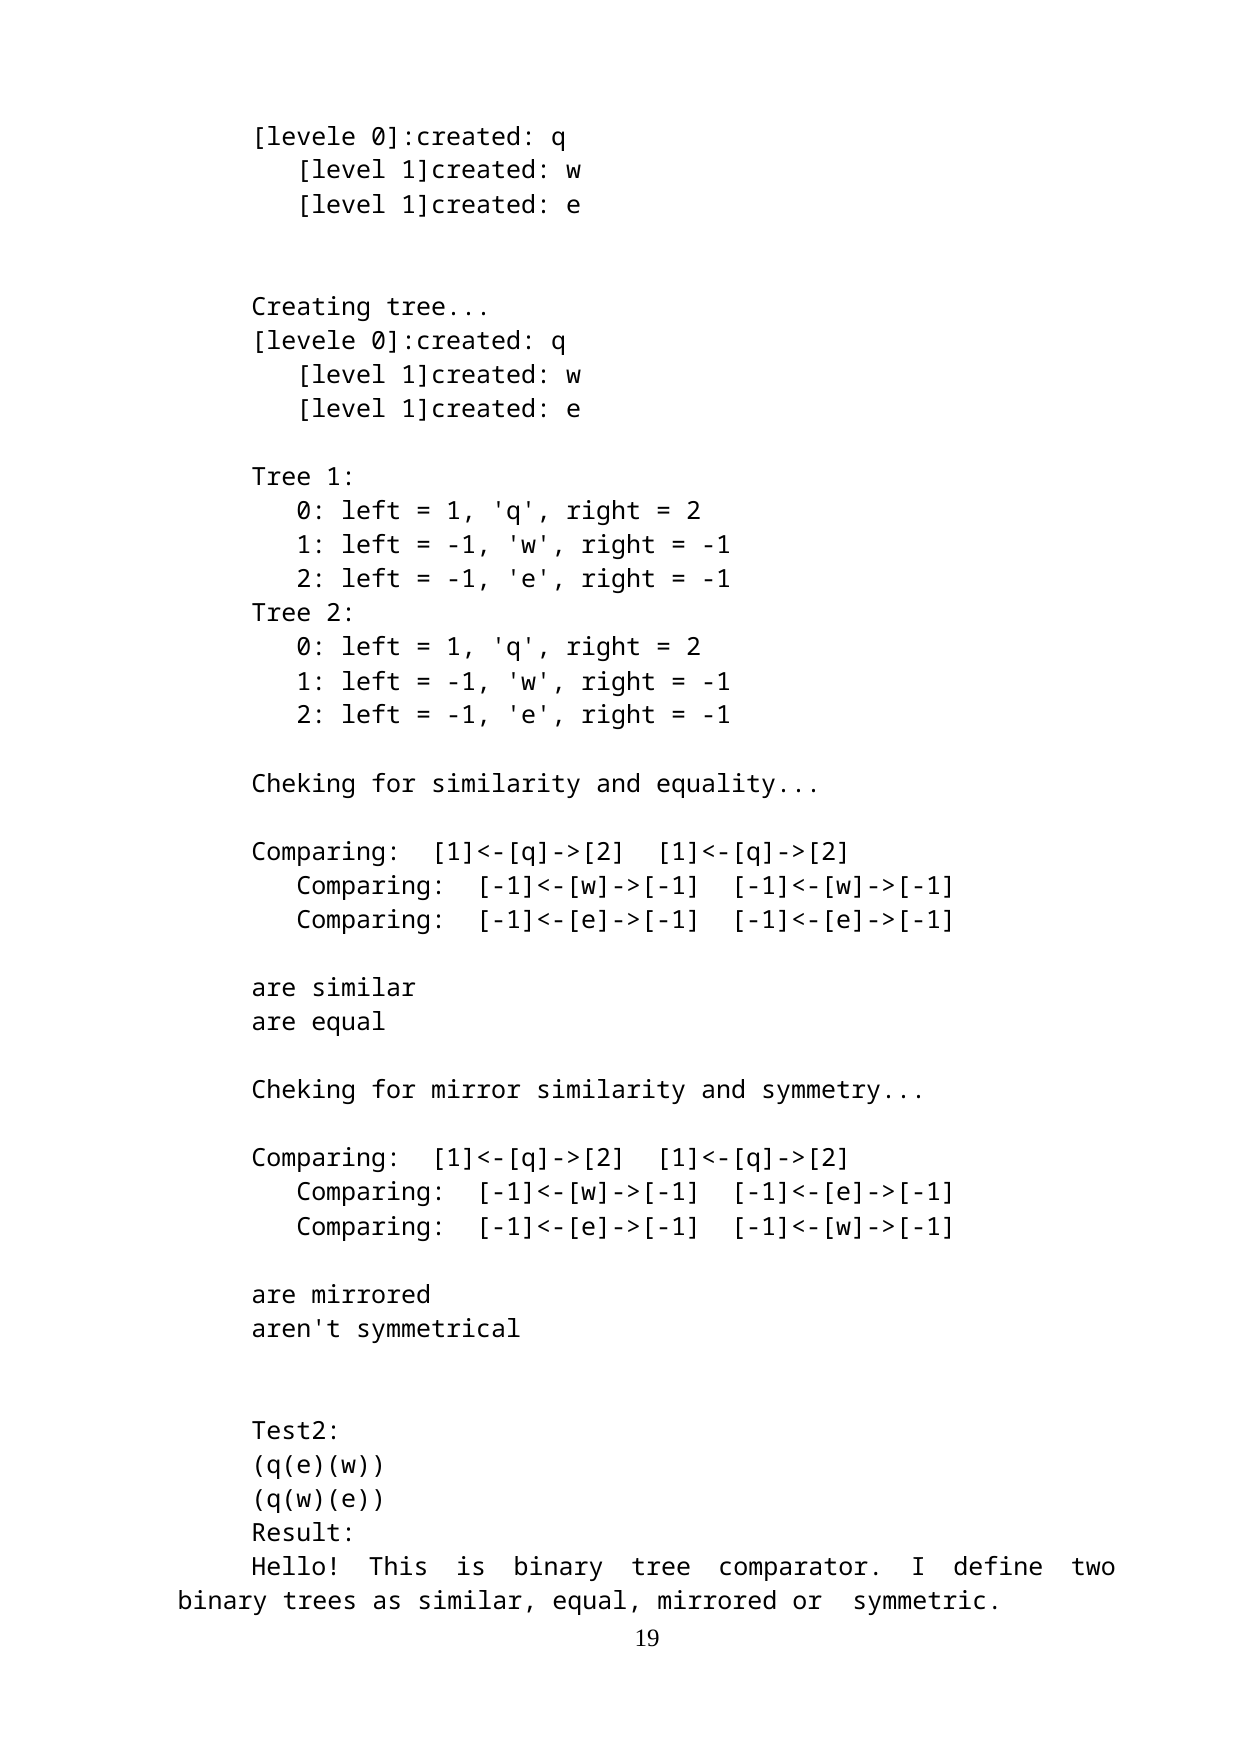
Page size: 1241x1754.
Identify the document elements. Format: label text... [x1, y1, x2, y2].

text (q(w)(e)) [177, 1481, 1116, 1515]
text Comparing: [-1]<-[e]->[-1] [-1]<-[e]->[-1] [177, 902, 1116, 936]
text [level 1]created: e [177, 391, 1116, 425]
text aren't symmetrical [177, 1310, 1116, 1344]
text are equal [177, 1004, 1116, 1038]
text 2: left = -1, 'e', right = -1 [177, 697, 1116, 731]
text [level 1]created: w [177, 357, 1116, 391]
text Tree 1: [177, 459, 1116, 493]
text 1: left = -1, 'w', right = -1 [177, 527, 1116, 561]
text Tree 2: [177, 595, 1116, 629]
text Comparing: [-1]<-[w]->[-1] [-1]<-[w]->[-1] [177, 867, 1116, 902]
text [levele 0]:created: q [177, 118, 1116, 152]
text are similar [177, 970, 1116, 1004]
text Comparing: [-1]<-[w]->[-1] [-1]<-[e]->[-1] [177, 1174, 1116, 1208]
text [level 1]created: e [177, 186, 1116, 220]
text 0: left = 1, 'q', right = 2 [177, 493, 1116, 527]
text Test2: [177, 1412, 1116, 1447]
text Comparing: [1]<-[q]->[2] [1]<-[q]->[2] [177, 1140, 1116, 1174]
text Cheking for mirror similarity and symmetry... [177, 1072, 1116, 1106]
text 0: left = 1, 'q', right = 2 [177, 629, 1116, 663]
text Comparing: [1]<-[q]->[2] [1]<-[q]->[2] [177, 833, 1116, 867]
text Creating tree... [177, 288, 1116, 322]
text 2: left = -1, 'e', right = -1 [177, 561, 1116, 595]
text Cheking for similarity and equality... [177, 765, 1116, 799]
text [level 1]created: w [177, 152, 1116, 186]
text Result: [177, 1515, 1116, 1549]
text are mirrored [177, 1276, 1116, 1310]
text Hello! This is binary tree comparator. I define two binary trees as similar, equal, mirrored or symmetric. [177, 1549, 1116, 1617]
text [levele 0]:created: q [177, 322, 1116, 357]
text (q(e)(w)) [177, 1447, 1116, 1481]
text Comparing: [-1]<-[e]->[-1] [-1]<-[w]->[-1] [177, 1208, 1116, 1242]
text 1: left = -1, 'w', right = -1 [177, 663, 1116, 697]
